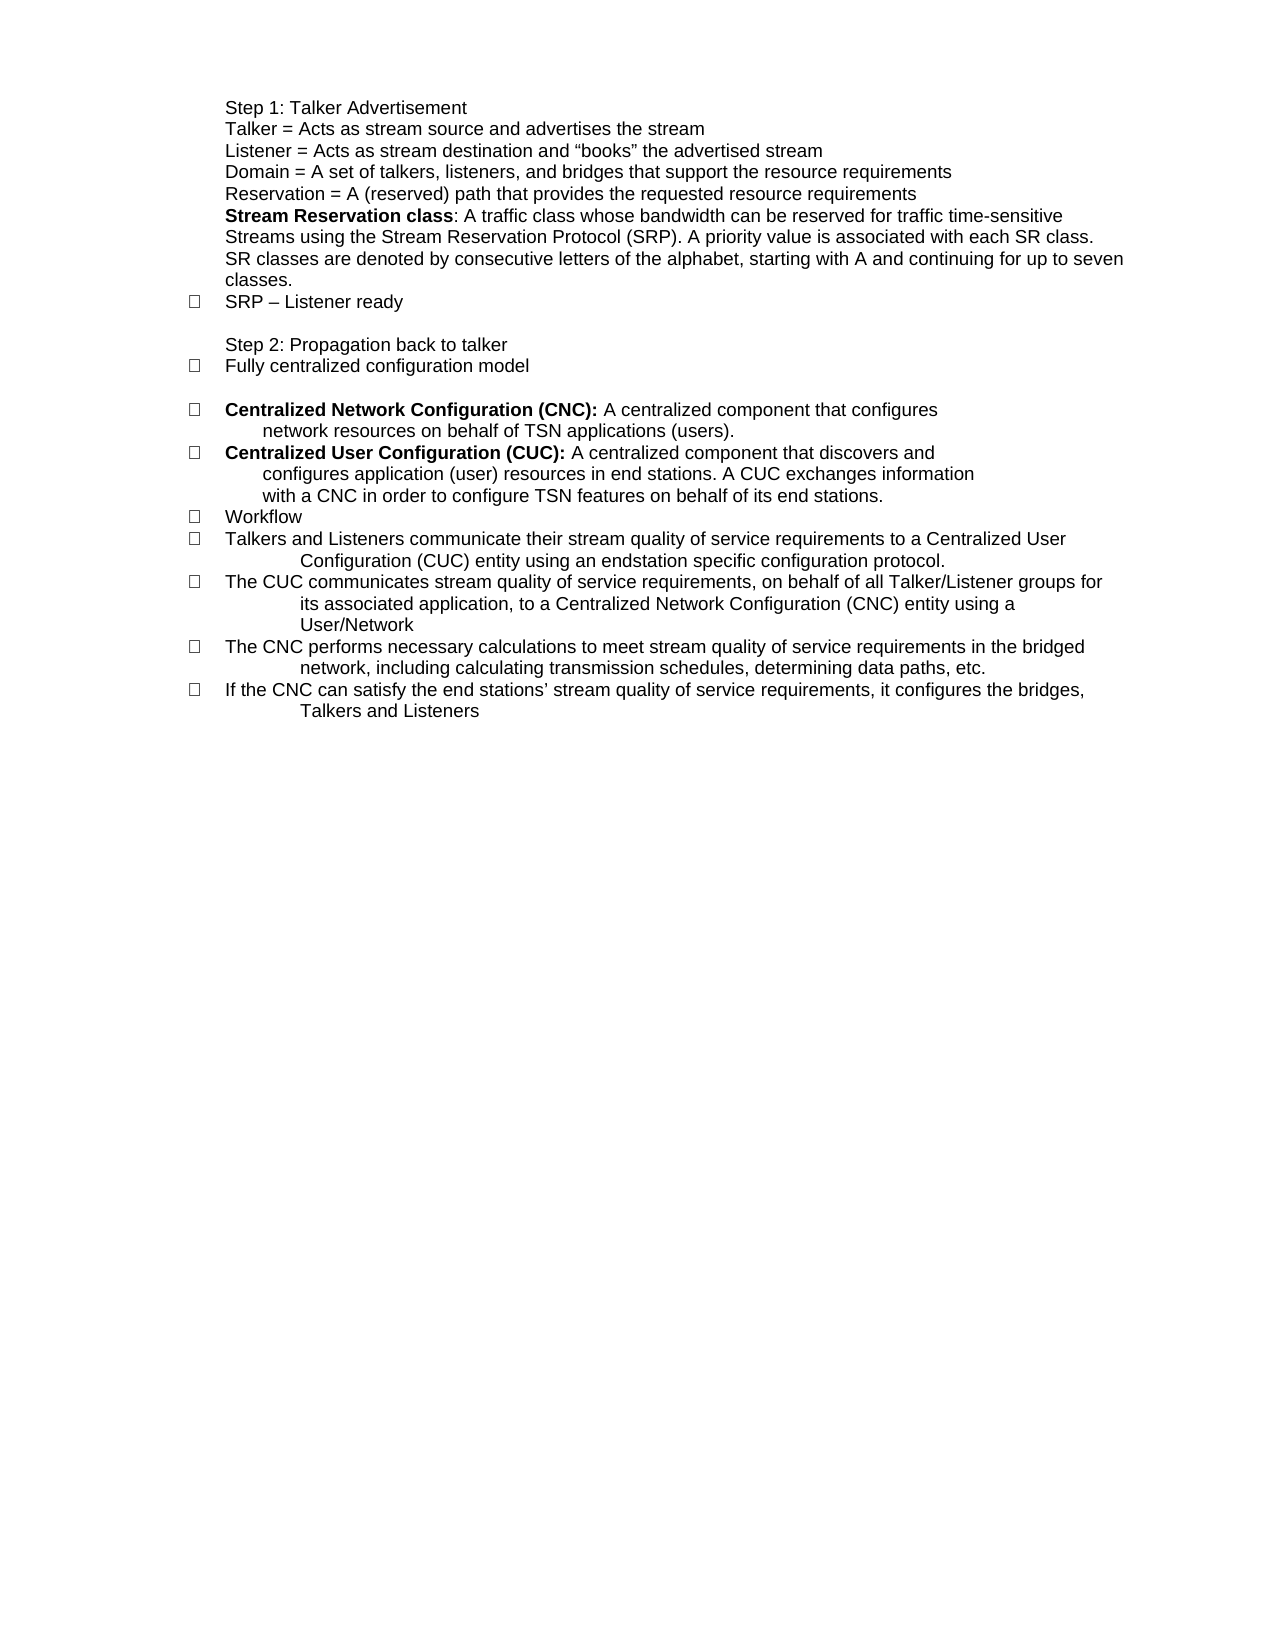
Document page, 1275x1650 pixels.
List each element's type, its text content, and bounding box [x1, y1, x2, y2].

text Step 2: Propagation back to talker [225, 334, 1125, 355]
text Listener = Acts as stream destination and “books” the advertised stream [181, 140, 1125, 161]
list The CNC performs necessary calculations to meet stream quality of service requirements in the bridged network, including calculating transmission schedules, determining data paths, etc. [187, 636, 1125, 679]
list SRP – Listener ready [187, 291, 1125, 312]
text with a CNC in order to configure TSN features on behalf of its end stations. [262, 485, 1125, 506]
list Fully centralized configuration model [187, 355, 1125, 377]
text configures application (user) resources in end stations. A CUC exchanges information [262, 463, 1125, 485]
text network resources on behalf of TSN applications (users). [262, 420, 1125, 442]
list The CUC communicates stream quality of service requirements, on behalf of all Talker/Listener groups for its associated application, to a Centralized Network Configuration (CNC) entity using a User/Network [187, 571, 1125, 636]
text Stream Reservation class: A traffic class whose bandwidth can be reserved for traffic time-sensitive Streams using the Stream Reservation Protocol (SRP). A priority value is associated with each SR class. SR classes are denoted by consecutive letters of the alphabet, starting with A and continuing for up to seven classes. [225, 204, 1125, 291]
text Step 1: Talker Advertisement [181, 97, 1125, 118]
list If the CNC can satisfy the end stations’ stream quality of service requirements, it configures the bridges, Talkers and Listeners [187, 679, 1125, 722]
list Centralized User Configuration (CUC): A centralized component that discovers and [187, 442, 1125, 463]
list Centralized Network Configuration (CNC): A centralized component that configures [187, 398, 1125, 420]
list Workflow [187, 506, 1125, 528]
text Domain = A set of talkers, listeners, and bridges that support the resource requirements [181, 161, 1125, 183]
text Reservation = A (reserved) path that provides the requested resource requirements [181, 183, 1125, 204]
list Talkers and Listeners communicate their stream quality of service requirements to a Centralized User Configuration (CUC) entity using an endstation specific configuration protocol. [187, 528, 1125, 571]
text Talker = Acts as stream source and advertises the stream [181, 118, 1125, 140]
